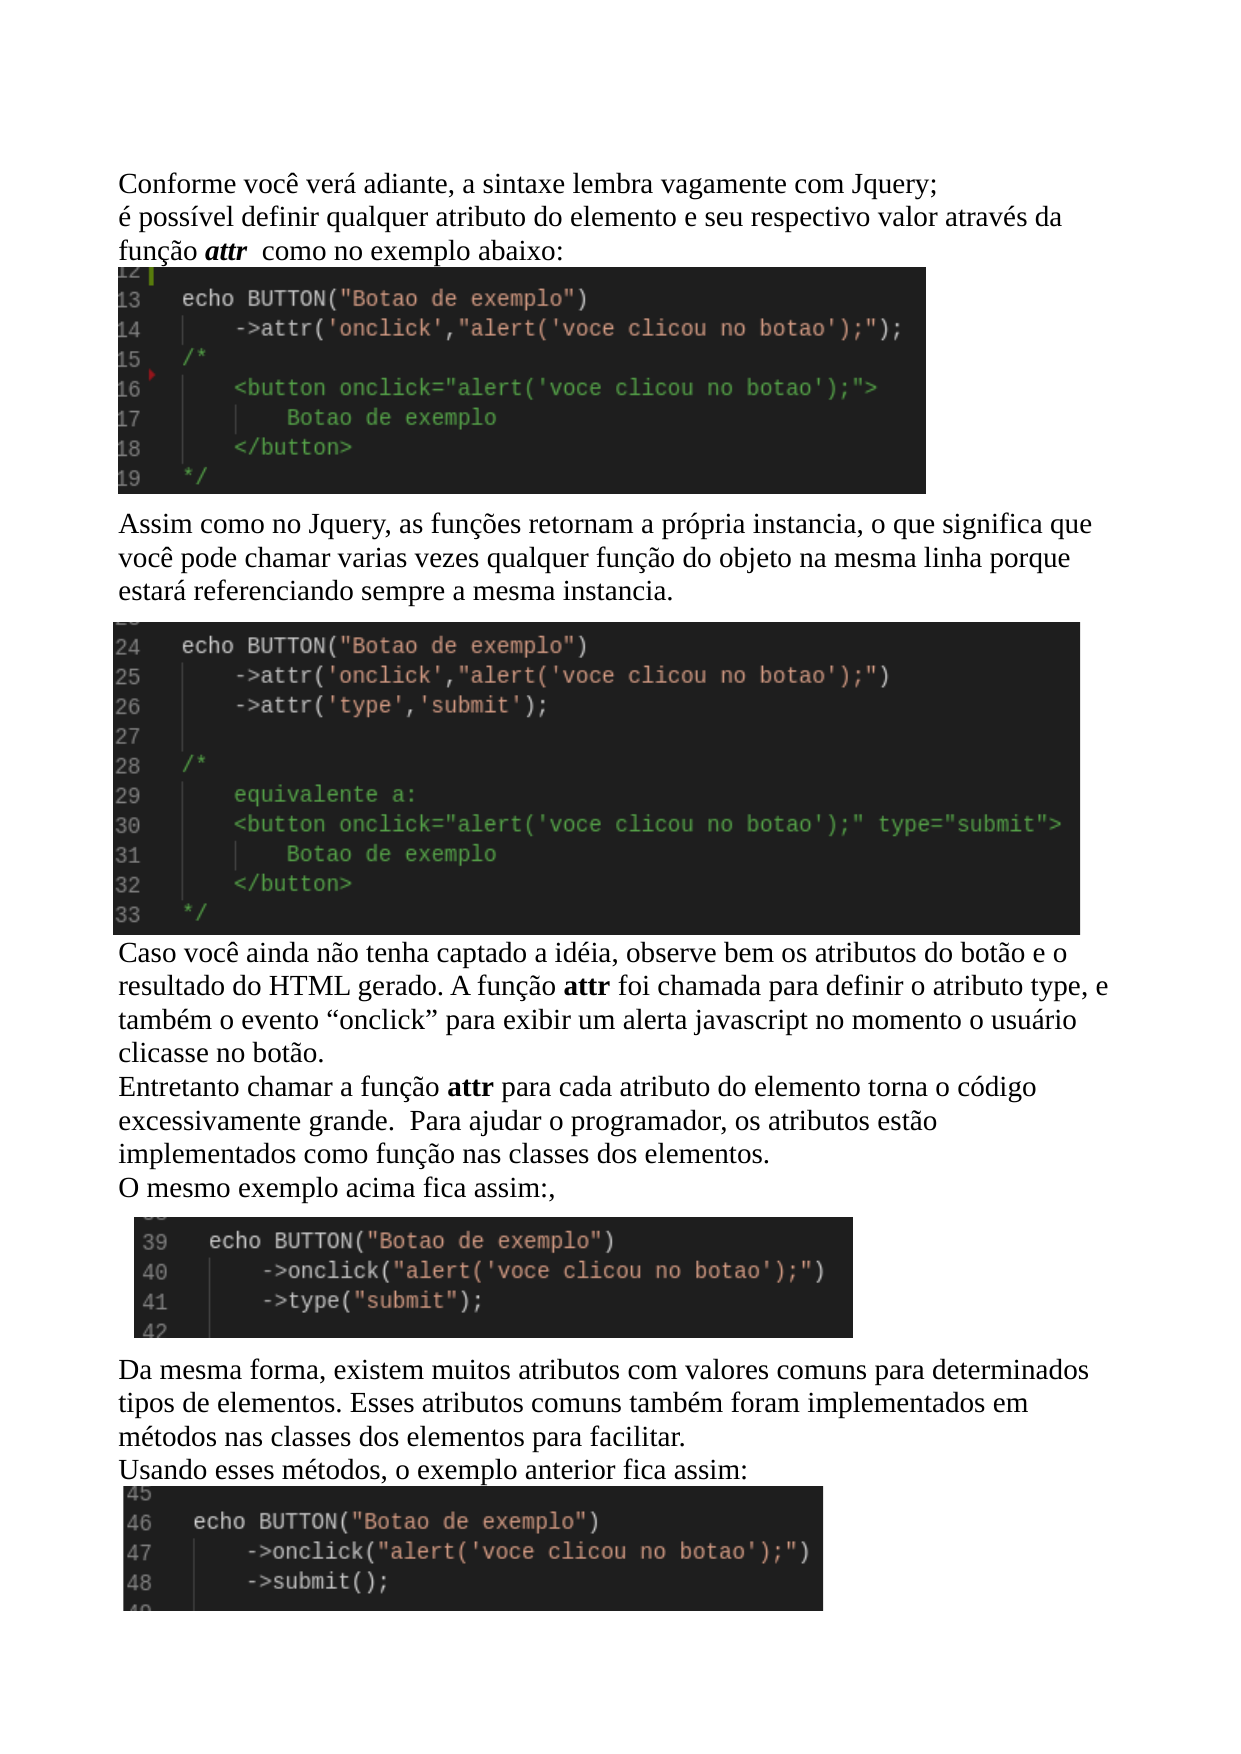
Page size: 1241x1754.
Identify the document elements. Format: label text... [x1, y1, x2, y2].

text Entretanto chamar a função attr para cada atributo do elemento torna o código excessivamente grande. Para ajudar o programador, os atributos estão implementados como função nas classes dos elementos. [118, 1069, 1122, 1170]
picture [134, 1217, 853, 1338]
text é possível definir qualquer atributo do elemento e seu respectivo valor através da função attr como no exemplo abaixo: [118, 199, 1122, 267]
picture [123, 1486, 824, 1611]
text Assim como no Jquery, as funções retornam a própria instancia, o que significa que você pode chamar varias vezes qualquer função do objeto na mesma linha porque estará referenciando sempre a mesma instancia. [118, 506, 1122, 607]
text O mesmo exemplo acima fica assim:, [118, 1170, 1122, 1203]
picture [113, 622, 1081, 935]
picture [118, 267, 926, 494]
text Da mesma forma, existem muitos atributos com valores comuns para determinados tipos de elementos. Esses atributos comuns também foram implementados em métodos nas classes dos elementos para facilitar. [118, 1352, 1122, 1452]
text Caso você ainda não tenha captado a idéia, observe bem os atributos do botão e o resultado do HTML gerado. A função attr foi chamada para definir o atributo type, e também o evento “onclick” para exibir um alerta javascript no momento o usuário clicasse no botão. [118, 640, 1122, 1069]
text Usando esses métodos, o exemplo anterior fica assim: [118, 1452, 1122, 1486]
text Conforme você verá adiante, a sintaxe lembra vagamente com Jquery; [118, 166, 1122, 199]
